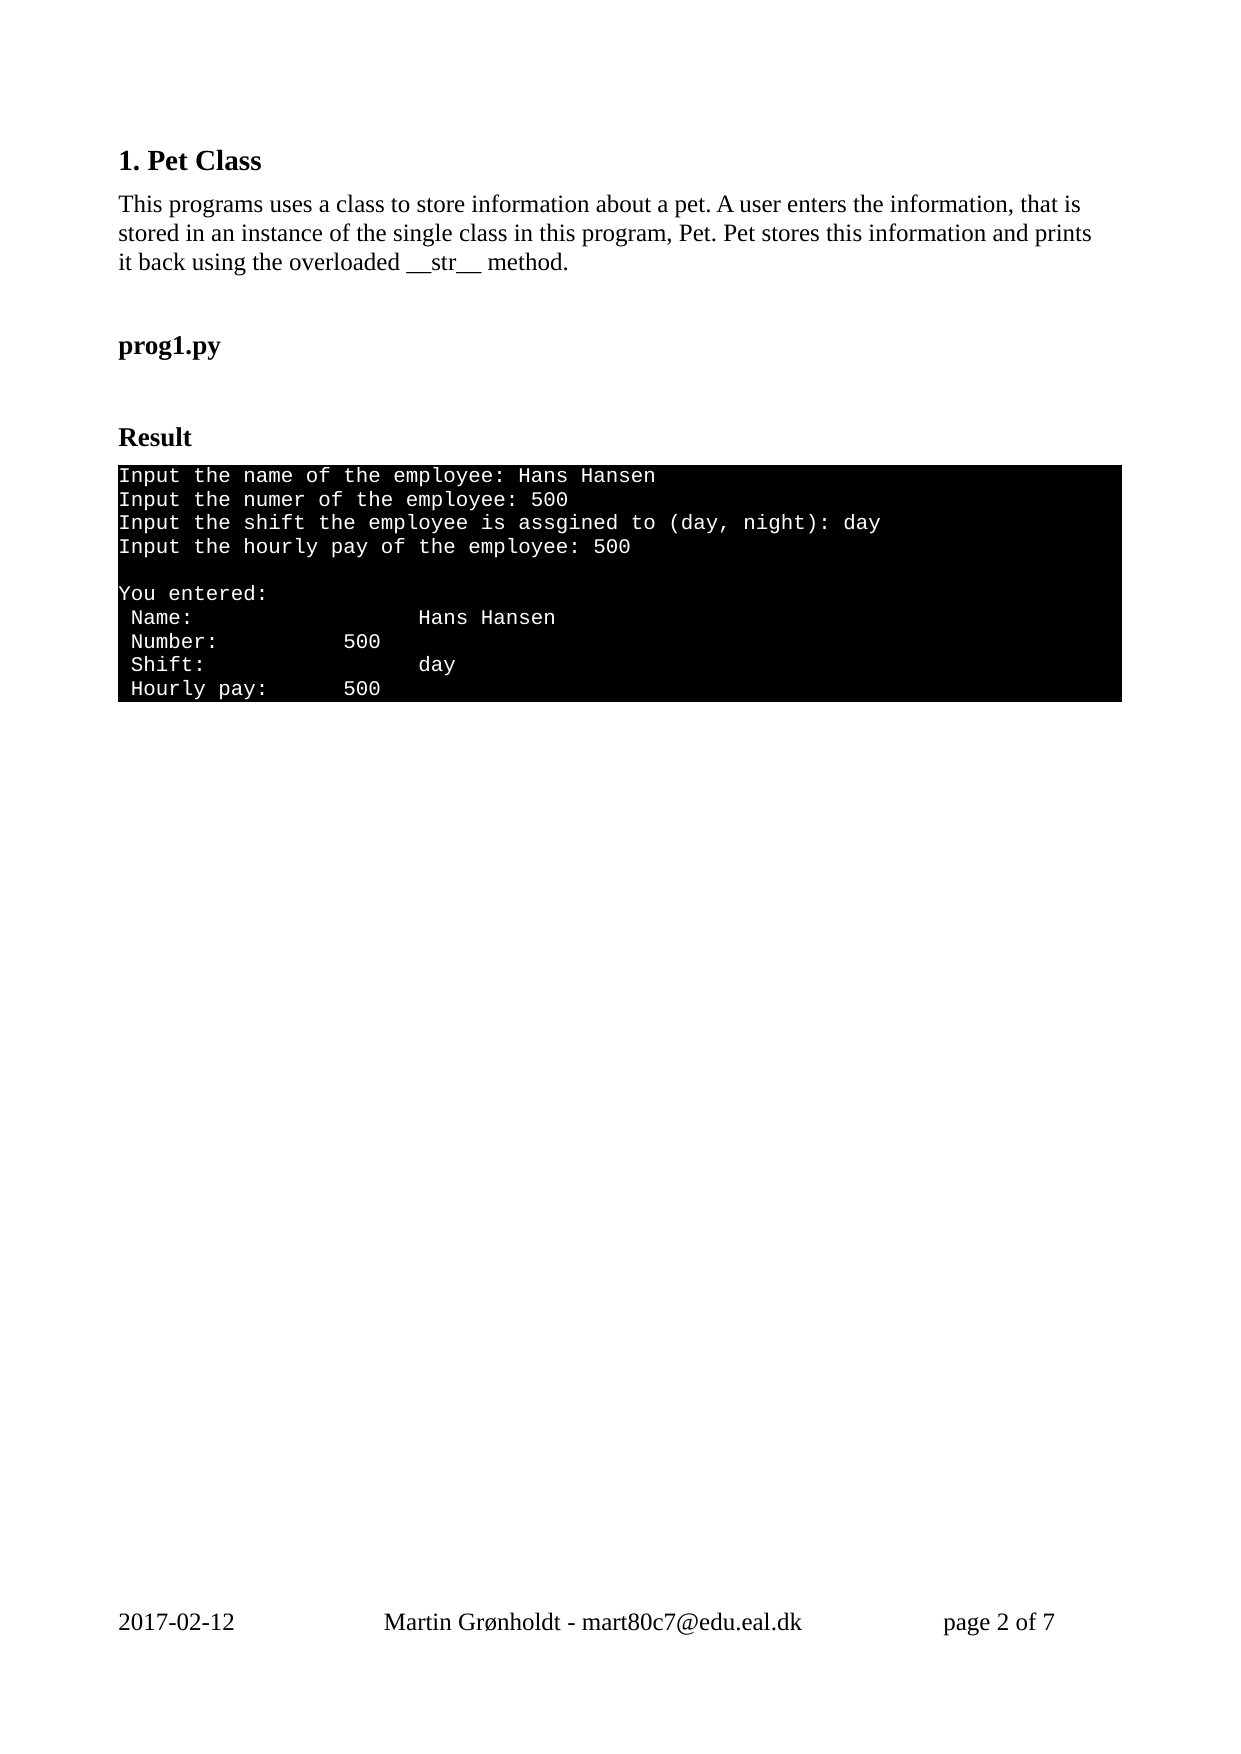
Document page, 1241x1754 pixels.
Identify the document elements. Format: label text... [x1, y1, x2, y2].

text Shift: day [118, 654, 1122, 678]
text it back using the overloaded __str__ method. [118, 247, 1122, 275]
subtitle prog1.py [118, 329, 1122, 360]
text Input the hourly pay of the employee: 500 [118, 536, 1122, 560]
text Input the numer of the employee: 500 [118, 489, 1122, 512]
text You entered: [118, 583, 1122, 607]
text This programs uses a class to store information about a pet. A user enters the information, that is stored in an instance of the single class in this program, Pet. Pet stores this information and prints [118, 189, 1122, 247]
text Number: 500 [118, 631, 1122, 654]
text Input the shift the employee is assgined to (day, night): day [118, 512, 1122, 536]
text Input the name of the employee: Hans Hansen [118, 465, 1122, 489]
subtitle 1. Pet Class [118, 143, 1122, 177]
text Name: Hans Hansen [118, 607, 1122, 631]
subtitle Result [118, 421, 1122, 453]
text Hourly pay: 500 [118, 678, 1122, 702]
